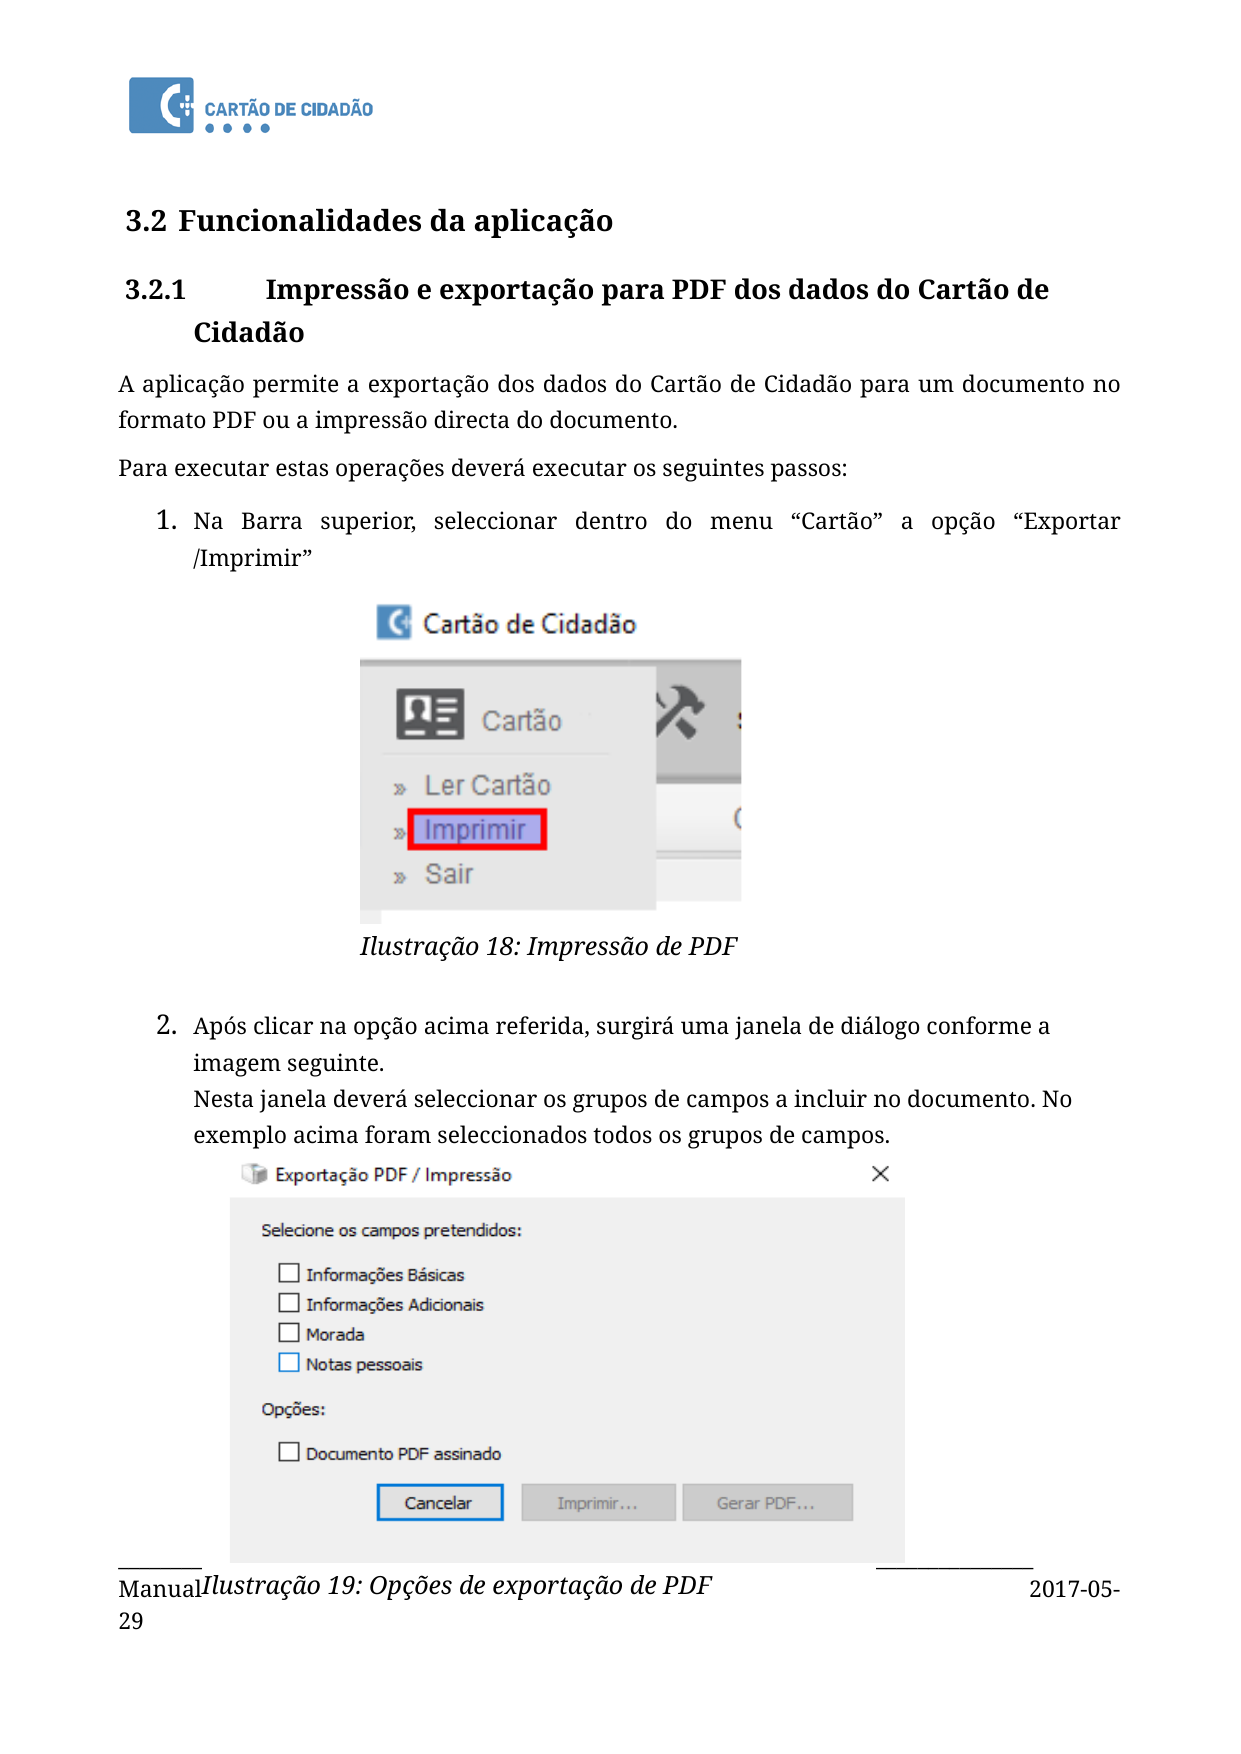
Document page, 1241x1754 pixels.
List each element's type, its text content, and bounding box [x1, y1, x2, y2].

text Para executar estas operações deverá executar os seguintes passos: [118, 452, 1122, 484]
list Ilustração 18: Impressão de PDF [360, 924, 742, 963]
picture [360, 594, 742, 924]
text A aplicação permite a exportação dos dados do Cartão de Cidadão para um documento no formato PDF ou a impressão directa do documento. [118, 368, 1122, 435]
list Na Barra superior, seleccionar dentro do menu “Cartão” a opção “Exportar /Imprimir” [156, 501, 1122, 574]
subtitle Funcionalidades da aplicação [118, 200, 1122, 240]
picture [126, 71, 419, 141]
list Após clicar na opção acima referida, surgirá uma janela de diálogo conforme a imagem seguinte. Nesta janela deverá seleccionar os grupos de campos a incluir no documento. No exemplo acima foram seleccionados todos os grupos de campos. [156, 582, 1122, 1150]
picture [229, 1153, 905, 1563]
text Ilustração 19: Opções de exportação de PDF [202, 1177, 877, 1601]
subtitle Impressão e exportação para PDF dos dados do Cartão de Cidadão [118, 271, 1122, 350]
